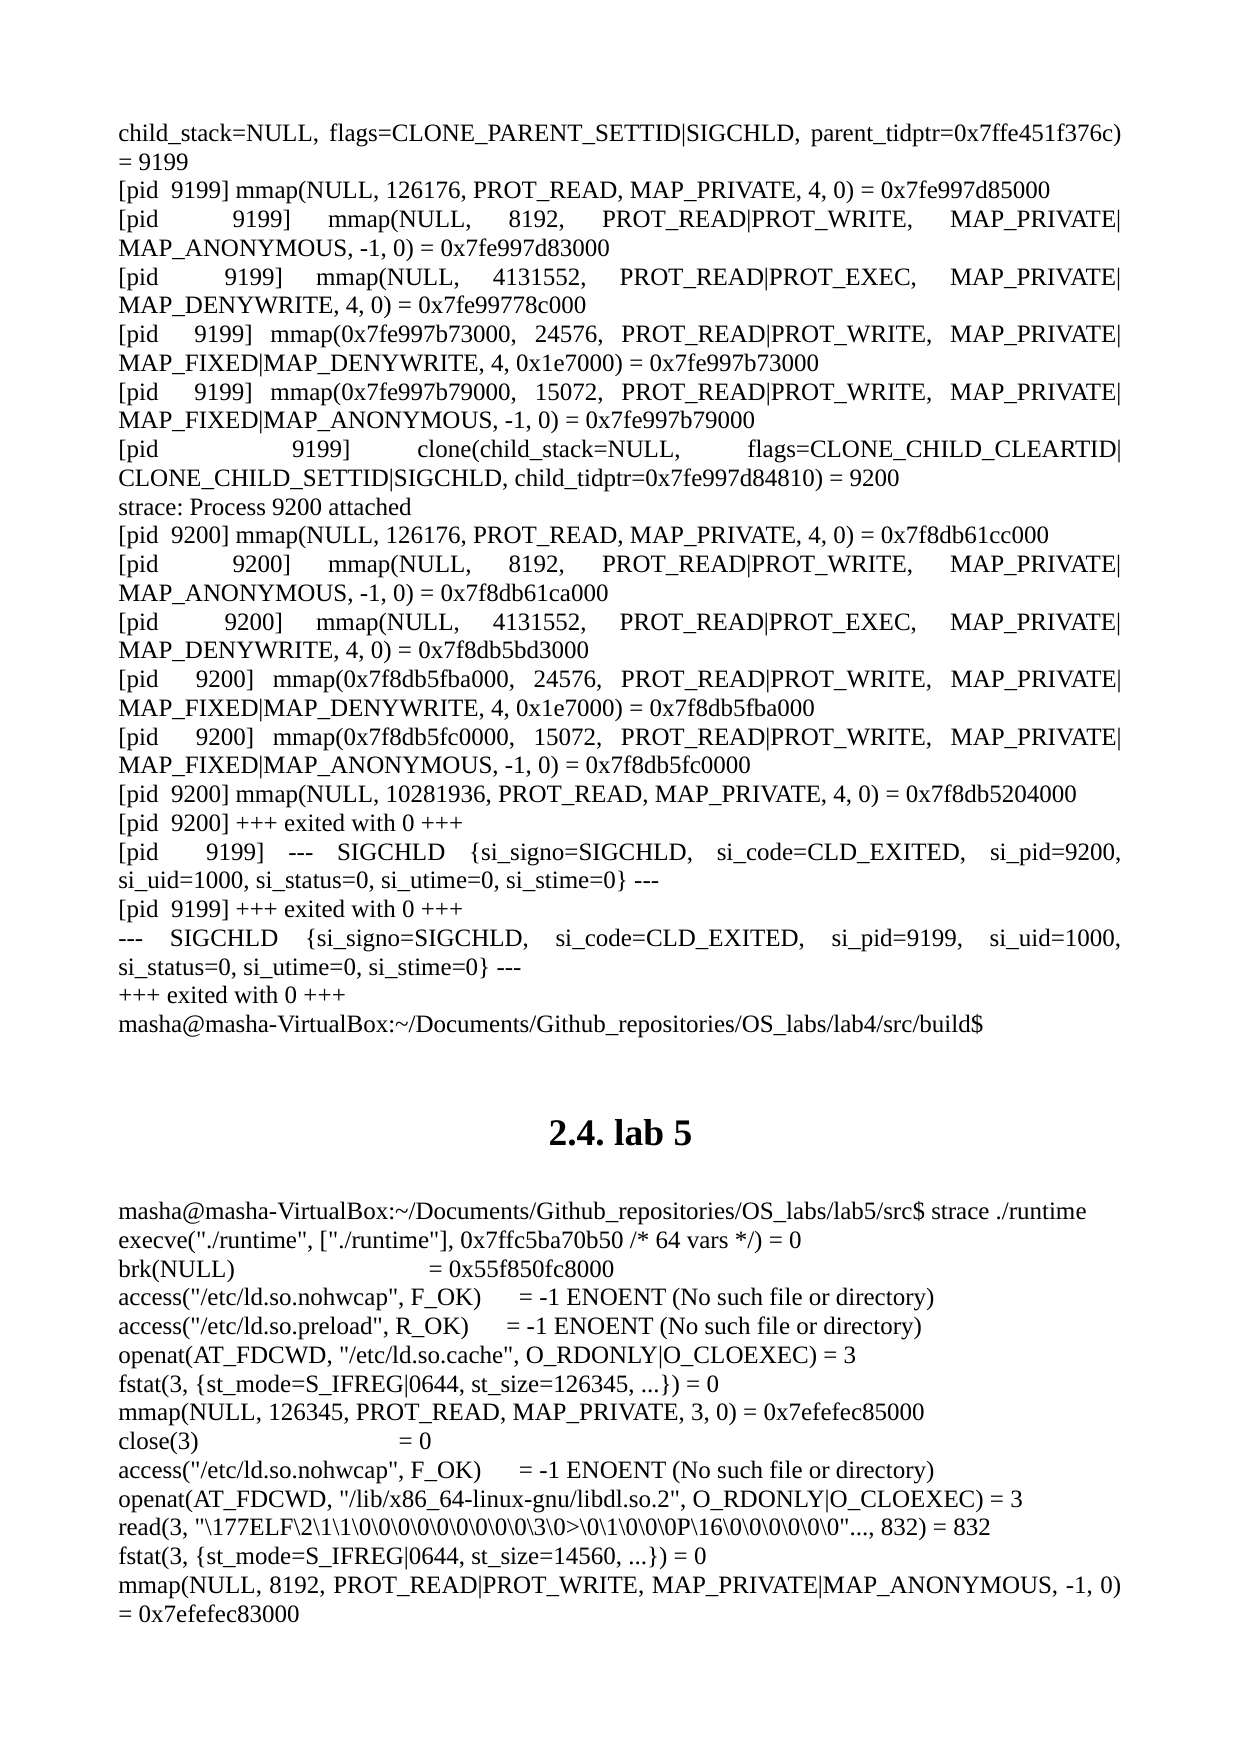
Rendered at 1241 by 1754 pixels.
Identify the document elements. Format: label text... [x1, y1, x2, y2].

text [pid 9199] +++ exited with 0 +++ [118, 894, 1122, 923]
text masha@masha-VirtualBox:~/Documents/Github_repositories/OS_labs/lab4/src/build$ [118, 1009, 1122, 1038]
text mmap(NULL, 126345, PROT_READ, MAP_PRIVATE, 3, 0) = 0x7efefec85000 [118, 1397, 1122, 1426]
text access("/etc/ld.so.preload", R_OK) = -1 ENOENT (No such file or directory) [118, 1311, 1122, 1340]
text [pid 9199] mmap(0x7fe997b79000, 15072, PROT_READ|PROT_WRITE, MAP_PRIVATE|MAP_FIXED|MAP_ANONYMOUS, -1, 0) = 0x7fe997b79000 [118, 377, 1122, 434]
text access("/etc/ld.so.nohwcap", F_OK) = -1 ENOENT (No such file or directory) [118, 1455, 1122, 1484]
text --- SIGCHLD {si_signo=SIGCHLD, si_code=CLD_EXITED, si_pid=9199, si_uid=1000, si_status=0, si_utime=0, si_stime=0} --- [118, 923, 1122, 981]
text [pid 9200] mmap(NULL, 4131552, PROT_READ|PROT_EXEC, MAP_PRIVATE|MAP_DENYWRITE, 4, 0) = 0x7f8db5bd3000 [118, 607, 1122, 664]
text +++ exited with 0 +++ [118, 981, 1122, 1009]
text [pid 9200] mmap(NULL, 8192, PROT_READ|PROT_WRITE, MAP_PRIVATE|MAP_ANONYMOUS, -1, 0) = 0x7f8db61ca000 [118, 549, 1122, 607]
text [pid 9199] --- SIGCHLD {si_signo=SIGCHLD, si_code=CLD_EXITED, si_pid=9200, si_uid=1000, si_status=0, si_utime=0, si_stime=0} --- [118, 837, 1122, 894]
text child_stack=NULL, flags=CLONE_PARENT_SETTID|SIGCHLD, parent_tidptr=0x7ffe451f376c) = 9199 [118, 118, 1122, 176]
text strace: Process 9200 attached [118, 492, 1122, 521]
text [pid 9200] mmap(NULL, 126176, PROT_READ, MAP_PRIVATE, 4, 0) = 0x7f8db61cc000 [118, 521, 1122, 549]
text [pid 9200] mmap(0x7f8db5fc0000, 15072, PROT_READ|PROT_WRITE, MAP_PRIVATE|MAP_FIXED|MAP_ANONYMOUS, -1, 0) = 0x7f8db5fc0000 [118, 722, 1122, 779]
text fstat(3, {st_mode=S_IFREG|0644, st_size=126345, ...}) = 0 [118, 1369, 1122, 1397]
text close(3) = 0 [118, 1426, 1122, 1455]
text [pid 9199] mmap(0x7fe997b73000, 24576, PROT_READ|PROT_WRITE, MAP_PRIVATE|MAP_FIXED|MAP_DENYWRITE, 4, 0x1e7000) = 0x7fe997b73000 [118, 319, 1122, 377]
text execve("./runtime", ["./runtime"], 0x7ffc5ba70b50 /* 64 vars */) = 0 [118, 1225, 1122, 1254]
text [pid 9199] mmap(NULL, 126176, PROT_READ, MAP_PRIVATE, 4, 0) = 0x7fe997d85000 [118, 176, 1122, 204]
text masha@masha-VirtualBox:~/Documents/Github_repositories/OS_labs/lab5/src$ strace ./runtime [118, 1196, 1122, 1225]
text brk(NULL) = 0x55f850fc8000 [118, 1254, 1122, 1282]
text mmap(NULL, 8192, PROT_READ|PROT_WRITE, MAP_PRIVATE|MAP_ANONYMOUS, -1, 0) = 0x7efefec83000 [118, 1570, 1122, 1627]
text fstat(3, {st_mode=S_IFREG|0644, st_size=14560, ...}) = 0 [118, 1541, 1122, 1570]
text openat(AT_FDCWD, "/etc/ld.so.cache", O_RDONLY|O_CLOEXEC) = 3 [118, 1340, 1122, 1369]
text [pid 9200] +++ exited with 0 +++ [118, 808, 1122, 837]
text openat(AT_FDCWD, "/lib/x86_64-linux-gnu/libdl.so.2", O_RDONLY|O_CLOEXEC) = 3 [118, 1484, 1122, 1512]
text [pid 9199] clone(child_stack=NULL, flags=CLONE_CHILD_CLEARTID|CLONE_CHILD_SETTID|SIGCHLD, child_tidptr=0x7fe997d84810) = 9200 [118, 434, 1122, 492]
text [pid 9199] mmap(NULL, 8192, PROT_READ|PROT_WRITE, MAP_PRIVATE|MAP_ANONYMOUS, -1, 0) = 0x7fe997d83000 [118, 204, 1122, 262]
text 2.4. lab 5 [118, 1110, 1122, 1153]
text access("/etc/ld.so.nohwcap", F_OK) = -1 ENOENT (No such file or directory) [118, 1282, 1122, 1311]
text [pid 9199] mmap(NULL, 4131552, PROT_READ|PROT_EXEC, MAP_PRIVATE|MAP_DENYWRITE, 4, 0) = 0x7fe99778c000 [118, 262, 1122, 319]
text [pid 9200] mmap(0x7f8db5fba000, 24576, PROT_READ|PROT_WRITE, MAP_PRIVATE|MAP_FIXED|MAP_DENYWRITE, 4, 0x1e7000) = 0x7f8db5fba000 [118, 664, 1122, 722]
text read(3, "\177ELF\2\1\1\0\0\0\0\0\0\0\0\0\3\0>\0\1\0\0\0P\16\0\0\0\0\0\0"..., 832) = 832 [118, 1512, 1122, 1541]
text [pid 9200] mmap(NULL, 10281936, PROT_READ, MAP_PRIVATE, 4, 0) = 0x7f8db5204000 [118, 779, 1122, 808]
